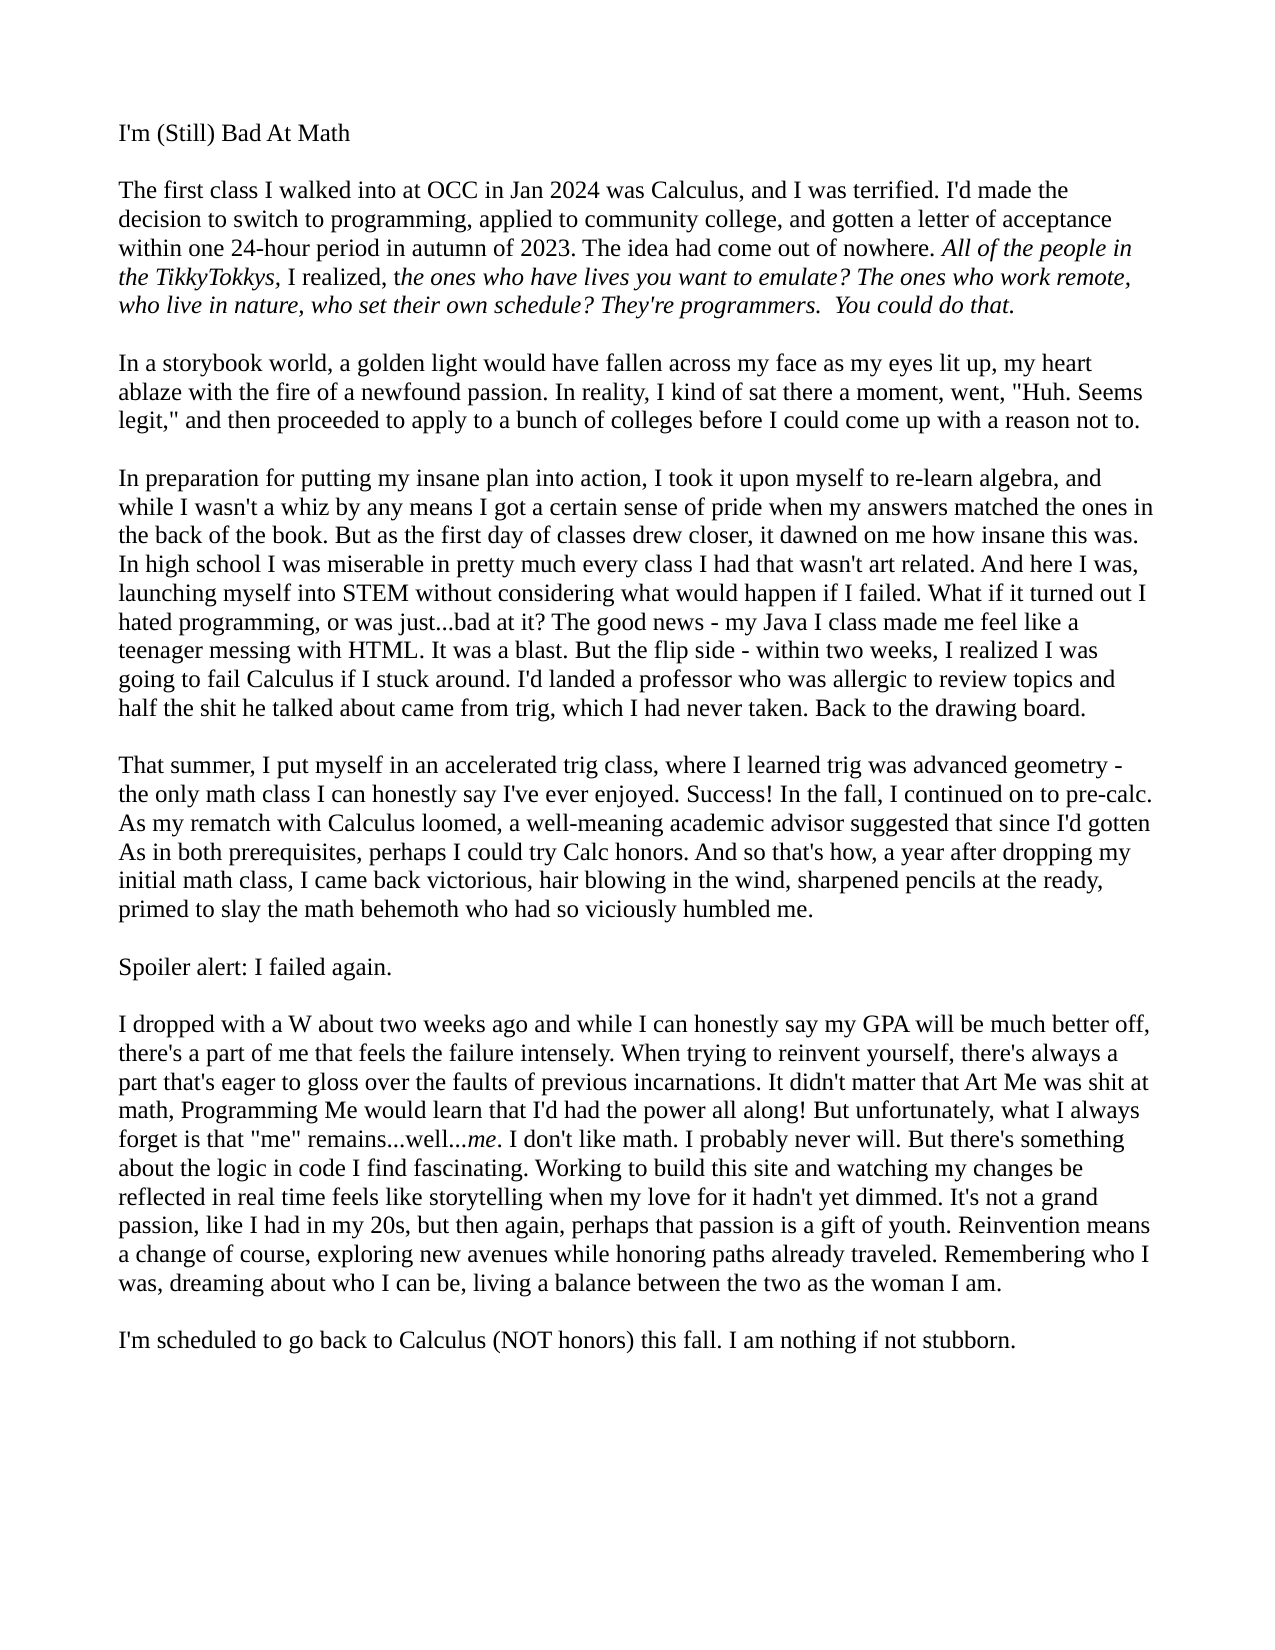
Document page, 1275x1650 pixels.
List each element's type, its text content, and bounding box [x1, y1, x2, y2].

text I dropped with a W about two weeks ago and while I can honestly say my GPA will be much better off, there's a part of me that feels the failure intensely. When trying to reinvent yourself, there's always a part that's eager to gloss over the faults of previous incarnations. It didn't matter that Art Me was shit at math, Programming Me would learn that I'd had the power all along! But unfortunately, what I always forget is that "me" remains...well...me. I don't like math. I probably never will. But there's something about the logic in code I find fascinating. Working to build this site and watching my changes be reflected in real time feels like storytelling when my love for it hadn't yet dimmed. It's not a grand passion, like I had in my 20s, but then again, perhaps that passion is a gift of youth. Reinvention means a change of course, exploring new avenues while honoring paths already traveled. Remembering who I was, dreaming about who I can be, living a balance between the two as the woman I am. [118, 1009, 1157, 1297]
text I'm (Still) Bad At Math [118, 118, 1157, 147]
text That summer, I put myself in an accelerated trig class, where I learned trig was advanced geometry - the only math class I can honestly say I've ever enjoyed. Success! In the fall, I continued on to pre-calc. As my rematch with Calculus loomed, a well-meaning academic advisor suggested that since I'd gotten As in both prerequisites, perhaps I could try Calc honors. And so that's how, a year after dropping my initial math class, I came back victorious, hair blowing in the wind, sharpened pencils at the ready, primed to slay the math behemoth who had so viciously humbled me. [118, 751, 1157, 923]
text In a storybook world, a golden light would have fallen across my face as my eyes lit up, my heart ablaze with the fire of a newfound passion. In reality, I kind of sat there a moment, went, "Huh. Seems legit," and then proceeded to apply to a bunch of colleges before I could come up with a reason not to. [118, 348, 1157, 434]
text Spoiler alert: I failed again. [118, 952, 1157, 981]
text I'm scheduled to go back to Calculus (NOT honors) this fall. I am nothing if not stubborn. [118, 1326, 1157, 1354]
text The first class I walked into at OCC in Jan 2024 was Calculus, and I was terrified. I'd made the decision to switch to programming, applied to community college, and gotten a letter of acceptance within one 24-hour period in autumn of 2023. The idea had come out of nowhere. All of the people in the TikkyTokkys, I realized, the ones who have lives you want to emulate? The ones who work remote, who live in nature, who set their own schedule? They're programmers. You could do that. [118, 176, 1157, 319]
text In preparation for putting my insane plan into action, I took it upon myself to re-learn algebra, and while I wasn't a whiz by any means I got a certain sense of pride when my answers matched the ones in the back of the book. But as the first day of classes drew closer, it dawned on me how insane this was. In high school I was miserable in pretty much every class I had that wasn't art related. And here I was, launching myself into STEM without considering what would happen if I failed. What if it turned out I hated programming, or was just...bad at it? The good news - my Java I class made me feel like a teenager messing with HTML. It was a blast. But the flip side - within two weeks, I realized I was going to fail Calculus if I stuck around. I'd landed a professor who was allergic to review topics and half the shit he talked about came from trig, which I had never taken. Back to the drawing board. [118, 463, 1157, 722]
